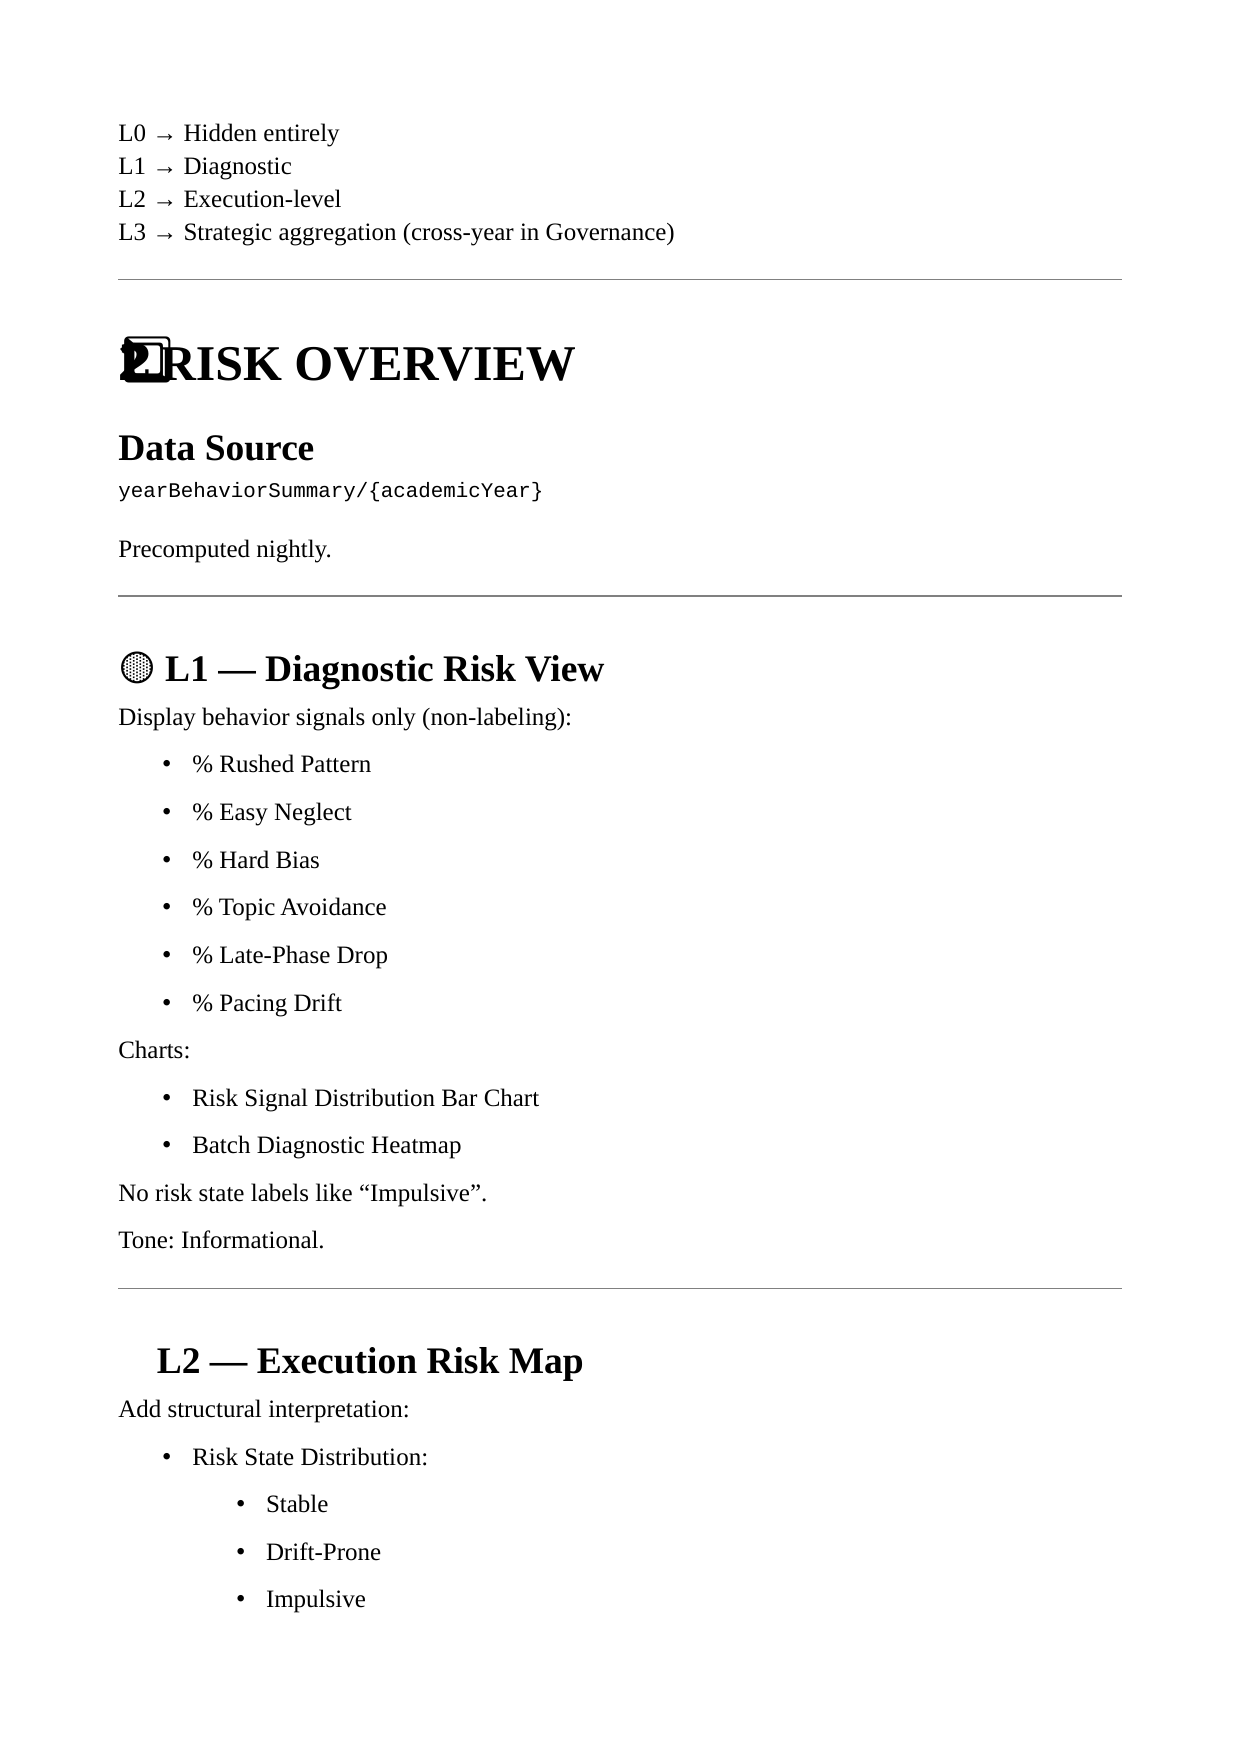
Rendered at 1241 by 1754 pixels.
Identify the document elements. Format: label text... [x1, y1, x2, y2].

list % Pacing Drift [162, 988, 1122, 1016]
text L0 → Hidden entirely L1 → Diagnostic L2 → Execution-level L3 → Strategic aggregation (cross-year in Governance) [118, 118, 1122, 246]
text Add structural interpretation: [118, 1394, 1122, 1423]
list Risk State Distribution: [162, 1442, 1122, 1470]
list Drift-Prone [236, 1537, 1122, 1566]
list % Topic Avoidance [162, 892, 1122, 921]
text yearBehaviorSummary/{academicYear} [118, 481, 1122, 504]
list % Rushed Pattern [162, 749, 1122, 778]
list % Late-Phase Drop [162, 940, 1122, 969]
text Charts: [118, 1035, 1122, 1064]
subtitle 🟡 L1 — Diagnostic Risk View [118, 646, 1122, 689]
text No risk state labels like “Impulsive”. [118, 1178, 1122, 1207]
list % Hard Bias [162, 845, 1122, 873]
list Stable [236, 1489, 1122, 1518]
subtitle Data Source [118, 425, 1122, 468]
text Precomputed nightly. [118, 534, 1122, 562]
text Tone: Informational. [118, 1226, 1122, 1254]
list Risk Signal Distribution Bar Chart [162, 1083, 1122, 1112]
list Impulsive [236, 1584, 1122, 1613]
text Display behavior signals only (non-labeling): [118, 702, 1122, 731]
list Batch Diagnostic Heatmap [162, 1130, 1122, 1159]
subtitle 🔵 L2 — Execution Risk Map [118, 1338, 1122, 1381]
subtitle 2️⃣ RISK OVERVIEW [118, 334, 1122, 392]
list % Easy Neglect [162, 797, 1122, 826]
